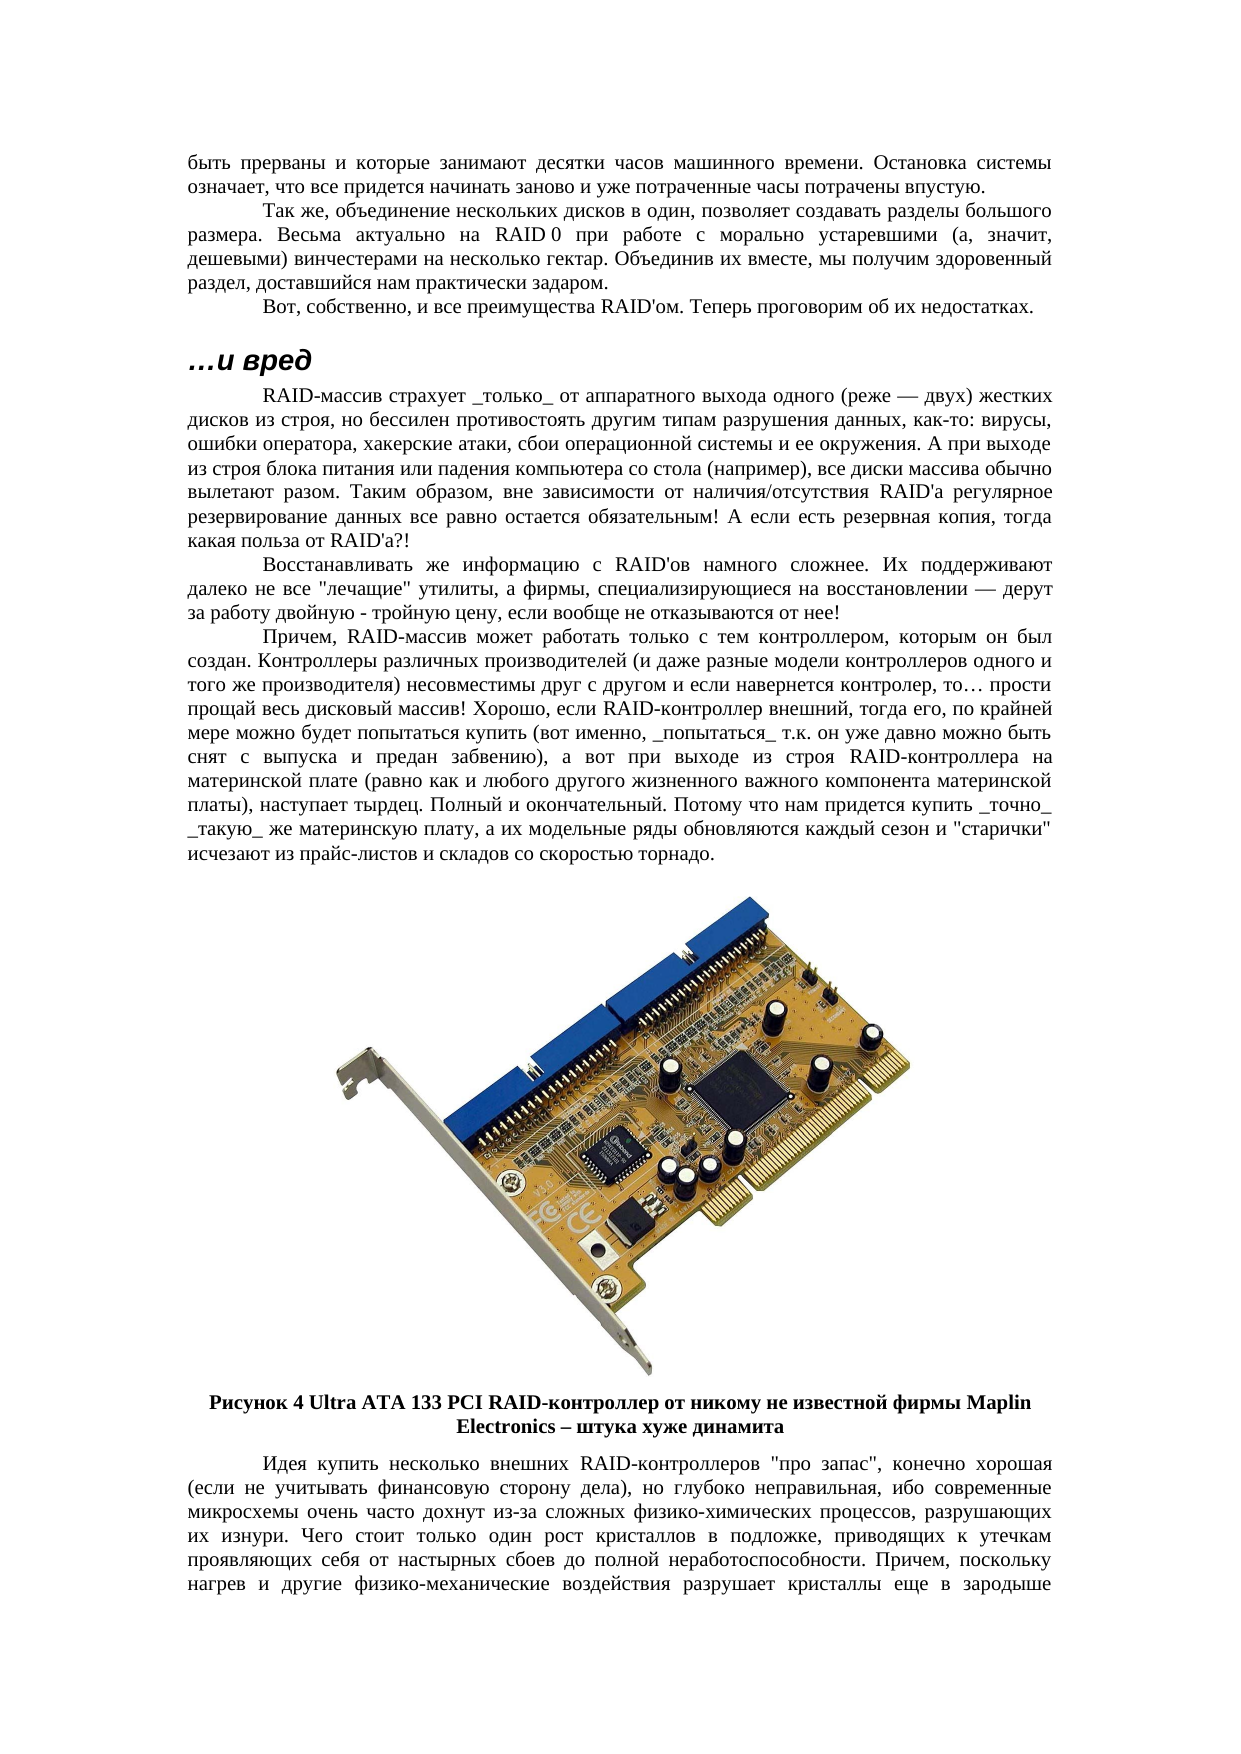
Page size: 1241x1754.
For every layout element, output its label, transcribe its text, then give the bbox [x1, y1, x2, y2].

text быть прерваны и которые занимают десятки часов машинного времени. Остановка системы означает, что все придется начинать заново и уже потраченные часы потрачены впустую. [187, 150, 1053, 198]
text Рисунок 4 Ultra ATA 133 PCI RAID-контроллер от никому не известной фирмы Maplin Electronics – штука хуже динамита [187, 1390, 1053, 1438]
text Вот, собственно, и все преимущества RAID'ом. Теперь проговорим об их недостатках. [187, 294, 1053, 318]
text Идея купить несколько внешних RAID-контроллеров "про запас", конечно хорошая (если не учитывать финансовую сторону дела), но глубоко неправильная, ибо современные микросхемы очень часто дохнут из-за сложных физико-химических процессов, разрушающих их изнури. Чего стоит только один рост кристаллов в подложке, приводящих к утечкам проявляющих себя от настырных сбоев до полной неработоспособности. Причем, поскольку нагрев и другие физико-механические воздействия разрушает кристаллы еще в зародыше [187, 1451, 1053, 1595]
text Причем, RAID-массив может работать только с тем контроллером, которым он был создан. Контроллеры различных производителей (и даже разные модели контроллеров одного и того же производителя) несовместимы друг с другом и если навернется контролер, то… прости прощай весь дисковый массив! Хорошо, если RAID-контроллер внешний, тогда его, по крайней мере можно будет попытаться купить (вот именно, _попытаться_ т.к. он уже давно можно быть снят с выпуска и предан забвению), а вот при выходе из строя RAID-контроллера на материнской плате (равно как и любого другого жизненного важного компонента материнской платы), наступает тырдец. Полный и окончательный. Потому что нам придется купить _точно_ _такую_ же материнскую плату, а их модельные ряды обновляются каждый сезон и "старички" исчезают из прайс-листов и складов со скоростью торнадо. [187, 624, 1053, 864]
subtitle …и вред [187, 343, 1053, 377]
text Так же, объединение нескольких дисков в один, позволяет создавать разделы большого размера. Весьма актуально на RAID 0 при работе с морально устаревшими (а, значит, дешевыми) винчестерами на несколько гектар. Объединив их вместе, мы получим здоровенный раздел, доставшийся нам практически задаром. [187, 198, 1053, 294]
picture [325, 888, 916, 1378]
text RAID-массив страхует _только_ от аппаратного выхода одного (реже — двух) жестких дисков из строя, но бессилен противостоять другим типам разрушения данных, как-то: вирусы, ошибки оператора, хакерские атаки, сбои операционной системы и ее окружения. А при выходе из строя блока питания или падения компьютера со стола (например), все диски массива обычно вылетают разом. Таким образом, вне зависимости от наличия/отсутствия RAID'а регулярное резервирование данных все равно остается обязательным! А если есть резервная копия, тогда какая польза от RAID'а?! [187, 383, 1053, 552]
text Восстанавливать же информацию с RAID'ов намного сложнее. Их поддерживают далеко не все "лечащие" утилиты, а фирмы, специализирующиеся на восстановлении — дерут за работу двойную - тройную цену, если вообще не отказываются от нее! [187, 552, 1053, 624]
